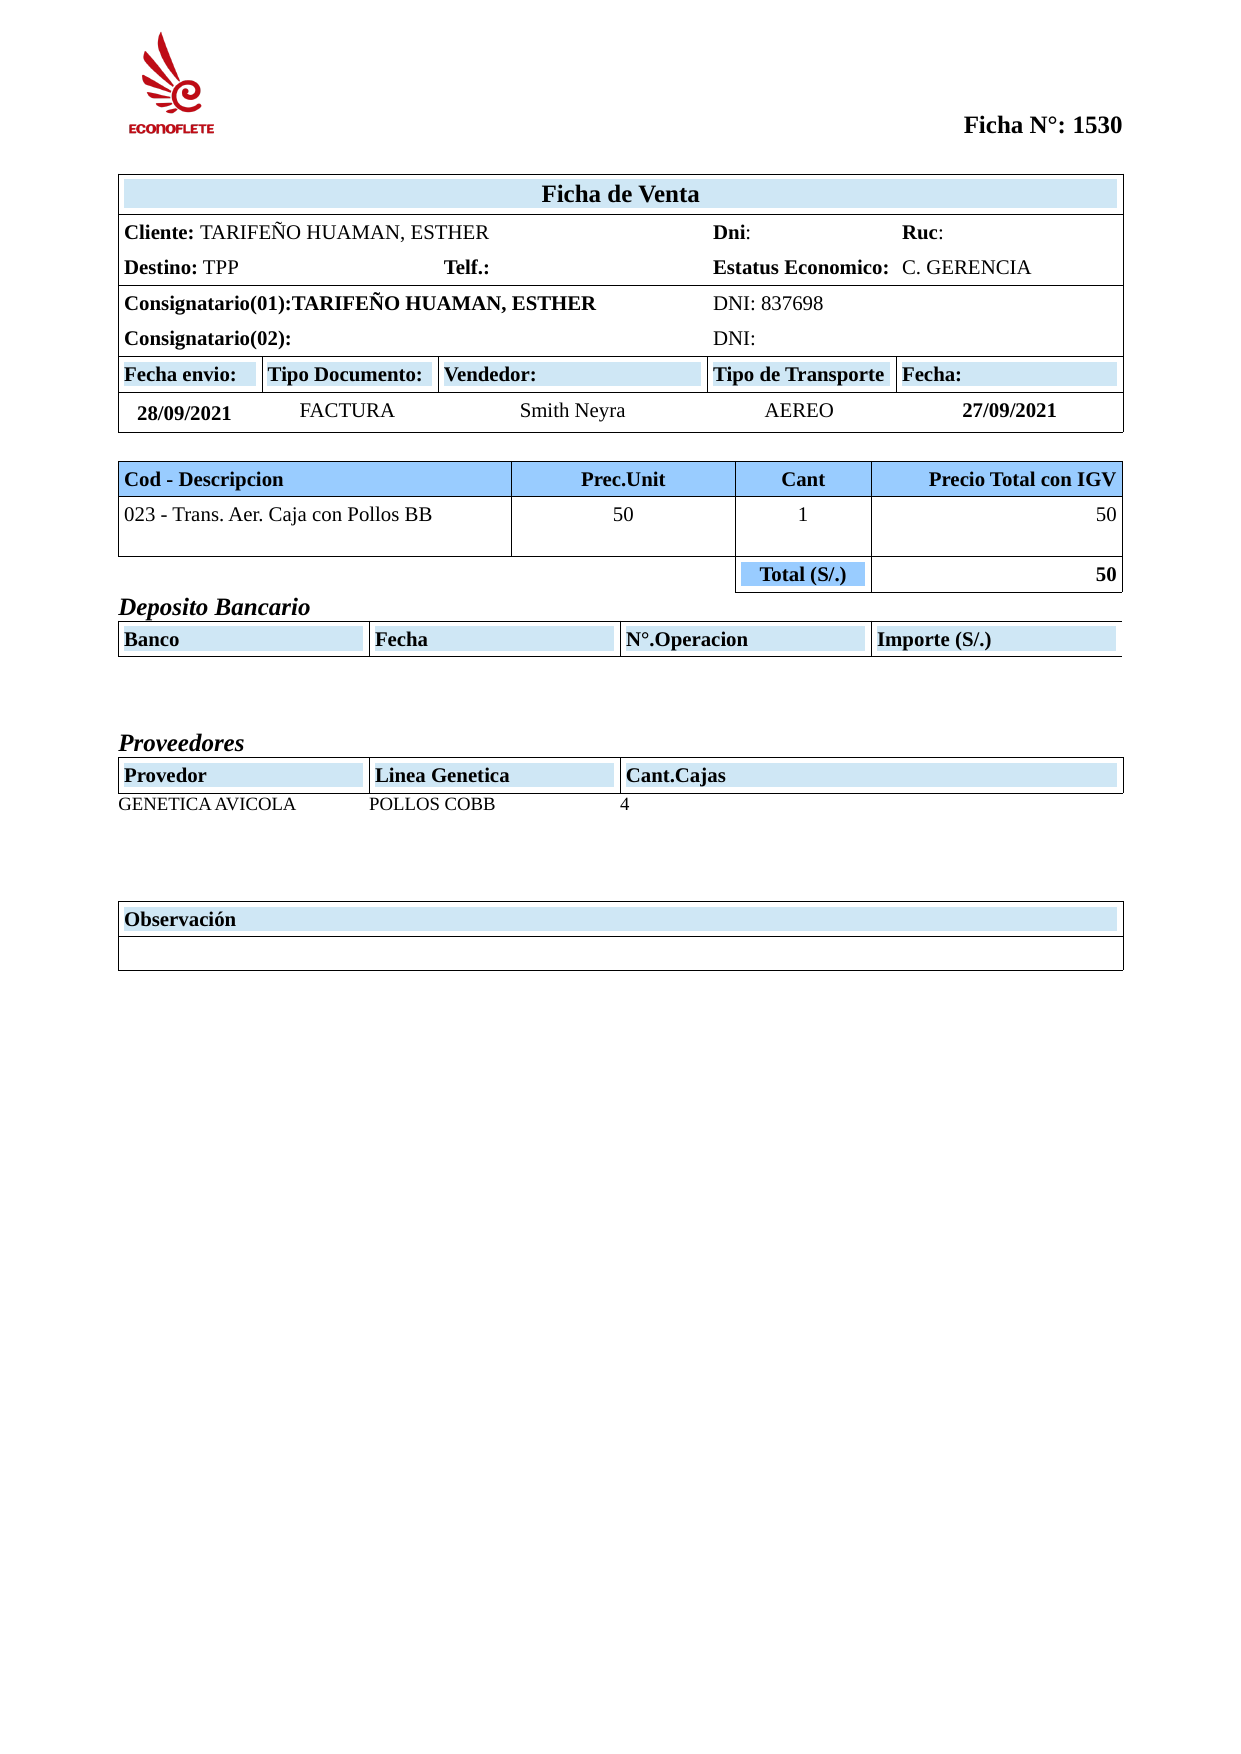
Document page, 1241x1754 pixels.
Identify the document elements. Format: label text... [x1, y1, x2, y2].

table_header Banco [119, 622, 369, 656]
table_cell FACTURA [262, 393, 438, 432]
text Deposito Bancario [118, 592, 1122, 621]
table_header Provedor [119, 758, 369, 793]
table_cell 50 [512, 497, 735, 556]
table_cell Dni: [707, 215, 896, 249]
table_cell GENETICA AVICOLA [118, 794, 369, 814]
table_cell [369, 858, 620, 879]
table_cell [511, 557, 735, 592]
table_cell [369, 680, 620, 704]
table_cell [620, 815, 1123, 836]
table_cell [118, 680, 369, 704]
table_cell [871, 705, 1122, 728]
picture [118, 31, 225, 134]
table_header Cod - Descripcion [119, 462, 511, 496]
table_header Cant [736, 462, 871, 496]
table_cell Fecha envio: [119, 357, 262, 392]
table_cell 50 [872, 557, 1122, 592]
table_cell [620, 879, 1123, 901]
table_cell 4 [620, 794, 1123, 814]
table_header Cant.Cajas [621, 758, 1123, 793]
table_cell Fecha: [897, 357, 1123, 392]
table_cell [369, 815, 620, 836]
table_cell [620, 680, 871, 704]
table_cell Tipo Documento: [263, 357, 438, 392]
text Proveedores [118, 728, 1122, 757]
table_cell POLLOS COBB [369, 794, 620, 814]
table_header Precio Total con IGV [872, 462, 1122, 496]
table_cell DNI: 837698 [707, 286, 1123, 321]
table_cell Total (S/.) [736, 557, 871, 592]
table_cell [369, 879, 620, 901]
table_cell [871, 657, 1122, 680]
table_cell [369, 705, 620, 728]
table_cell Telf.: [438, 249, 707, 285]
table_cell 1 [736, 497, 871, 556]
table_cell Destino: TPP [119, 249, 438, 285]
table_cell [118, 858, 369, 879]
table_cell [118, 879, 369, 901]
table_cell Estatus Economico: [707, 249, 896, 285]
table_cell 023 - Trans. Aer. Caja con Pollos BB [119, 497, 511, 556]
table_cell [118, 815, 369, 836]
table_cell 50 [872, 497, 1122, 556]
table_cell AEREO [707, 393, 896, 432]
table_cell Cliente: TARIFEÑO HUAMAN, ESTHER [119, 215, 707, 249]
table_cell [620, 858, 1123, 879]
table_cell [369, 657, 620, 680]
table_cell [620, 705, 871, 728]
table_header Observación [119, 902, 1123, 936]
table_cell [369, 836, 620, 858]
table_header Ficha de Venta [119, 175, 1123, 214]
table_cell Consignatario(02): [119, 321, 707, 356]
table_header Prec.Unit [512, 462, 735, 496]
table_cell [118, 705, 369, 728]
table_cell [620, 657, 871, 680]
table_cell [119, 937, 1123, 969]
table_cell Tipo de Transporte [708, 357, 896, 392]
table_cell Smith Neyra [438, 393, 707, 432]
table_cell 28/09/2021 [119, 393, 262, 432]
table_cell Ruc: [896, 215, 1123, 249]
table_header N°.Operacion [621, 622, 871, 656]
table_cell C. GERENCIA [896, 249, 1123, 285]
table_cell Vendedor: [439, 357, 707, 392]
table_header Fecha [370, 622, 620, 656]
table_cell [620, 836, 1123, 858]
table_cell DNI: [707, 321, 1123, 356]
table_cell [118, 557, 511, 592]
table_cell 27/09/2021 [896, 393, 1123, 432]
table_header Linea Genetica [370, 758, 620, 793]
table_cell Consignatario(01):TARIFEÑO HUAMAN, ESTHER [119, 286, 707, 321]
table_cell [118, 657, 369, 680]
table_cell [871, 680, 1122, 704]
table_header Importe (S/.) [872, 622, 1122, 656]
table_cell [118, 836, 369, 858]
